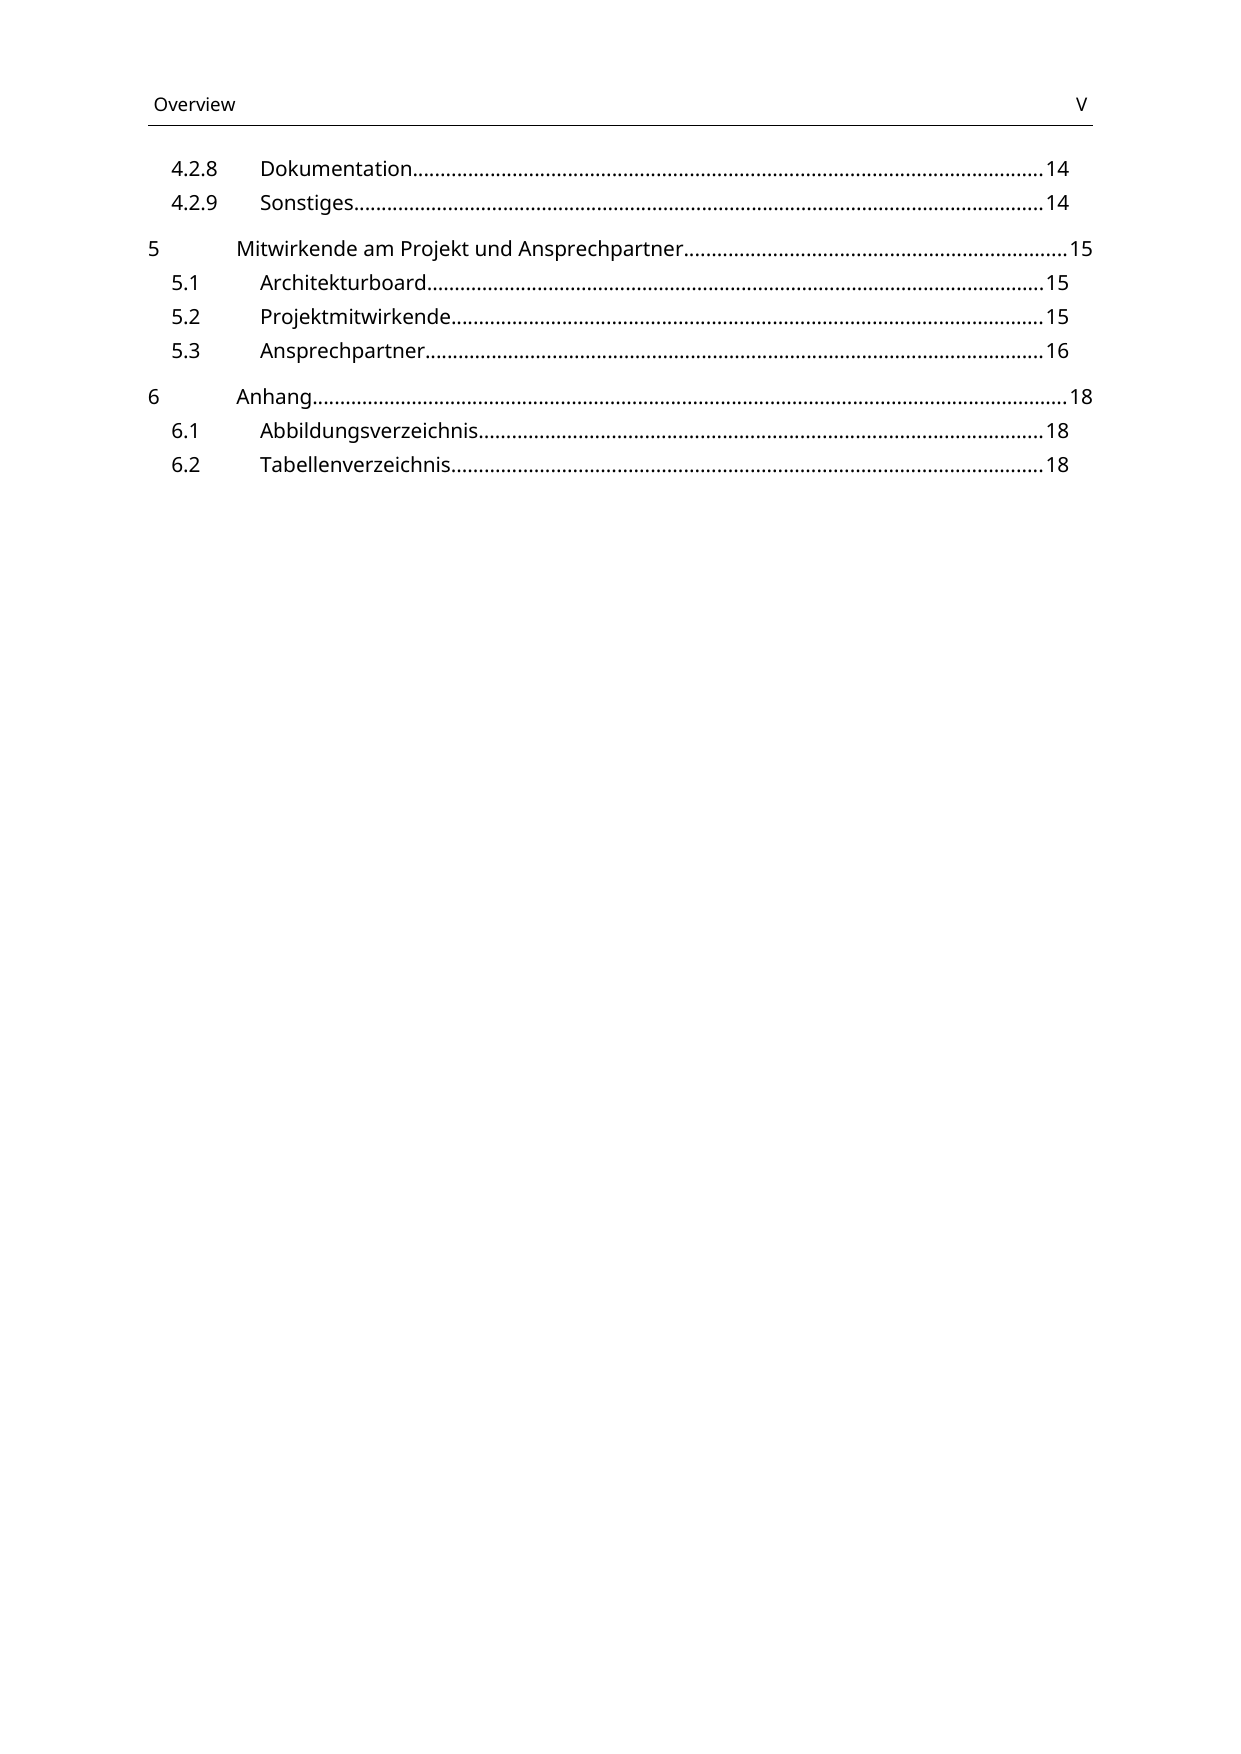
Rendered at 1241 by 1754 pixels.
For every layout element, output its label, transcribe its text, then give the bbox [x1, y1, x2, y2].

text 6.2 Tabellenverzeichnis 18 [171, 450, 1069, 478]
text 4.2.9 Sonstiges 14 [171, 188, 1069, 216]
text 6.1 Abbildungsverzeichnis 18 [171, 416, 1069, 444]
text 4.2.8 Dokumentation 14 [171, 154, 1069, 182]
text 5.1 Architekturboard 15 [171, 268, 1069, 297]
text 5 Mitwirkende am Projekt und Ansprechpartner 15 [148, 234, 1093, 263]
text 5.2 Projektmitwirkende 15 [171, 302, 1069, 330]
text 5.3 Ansprechpartner 16 [171, 336, 1069, 364]
text 6 Anhang 18 [148, 382, 1093, 411]
